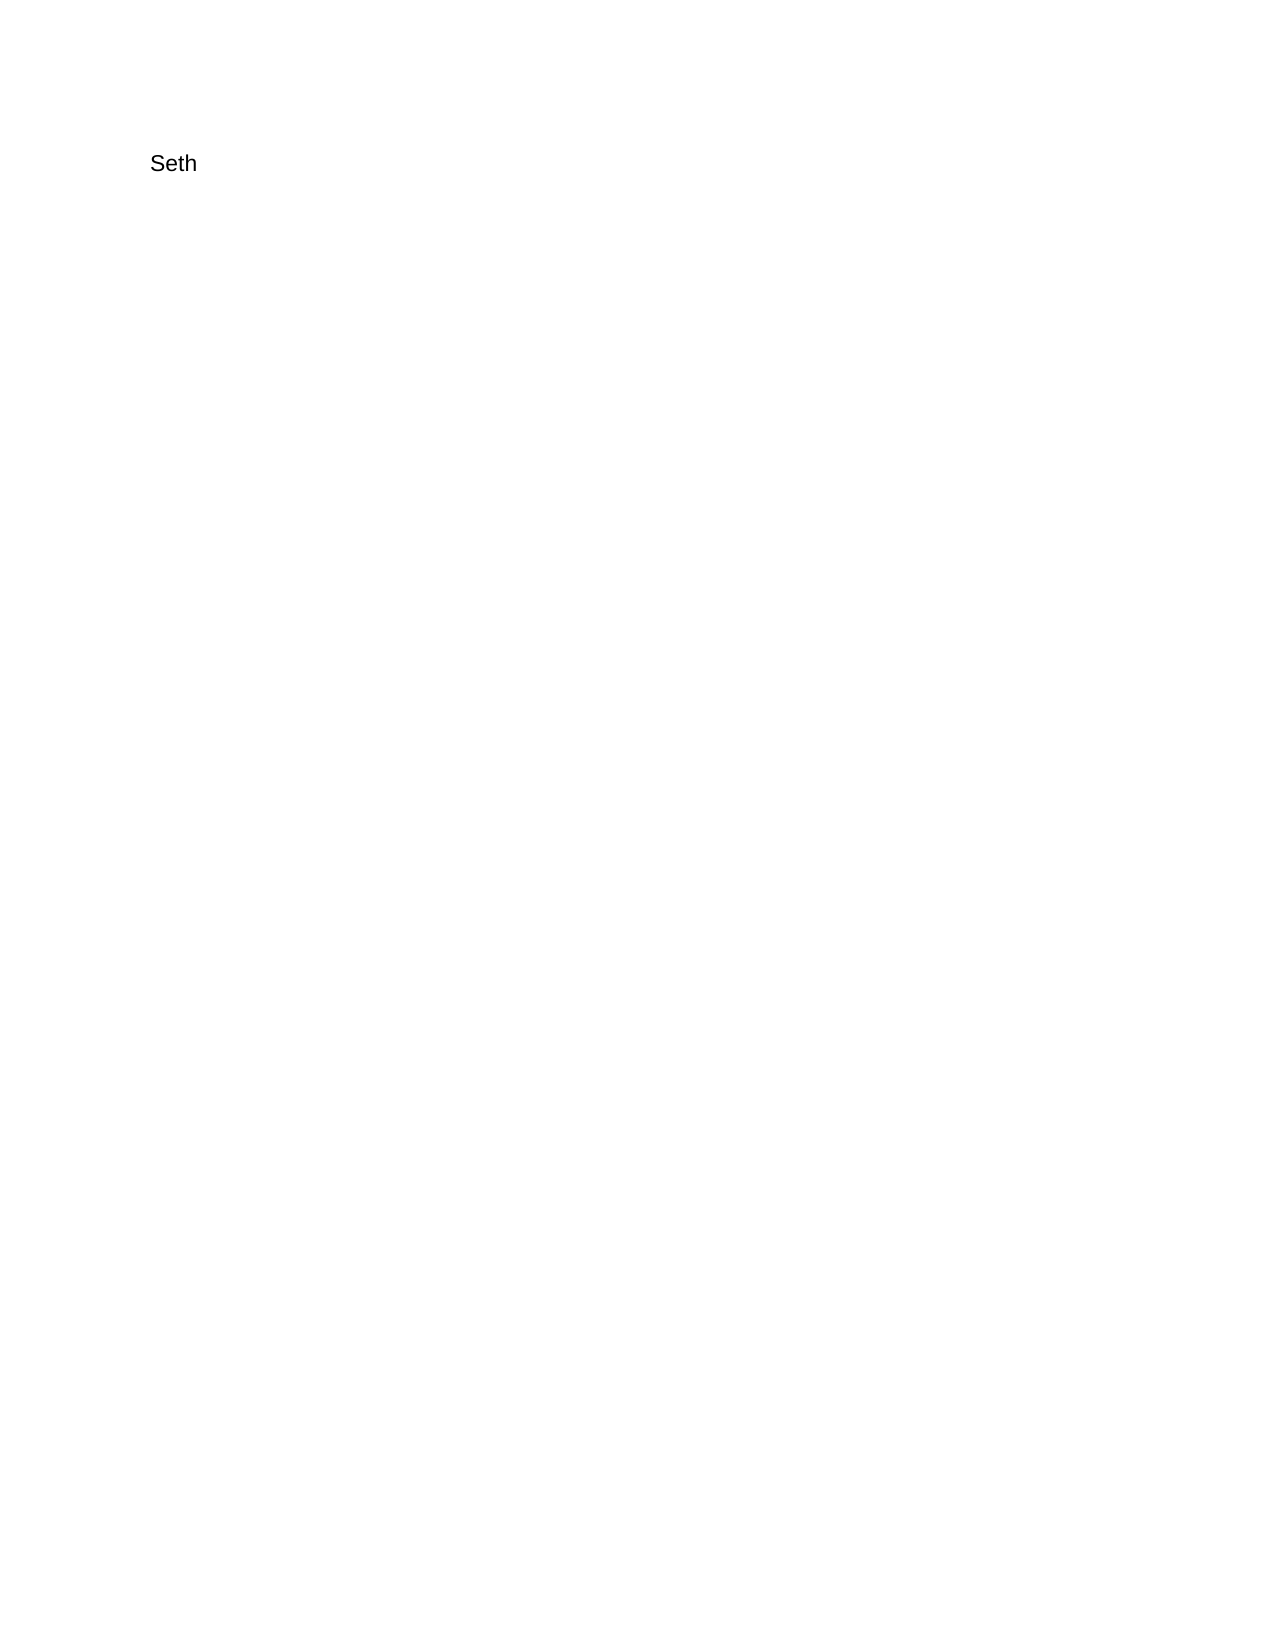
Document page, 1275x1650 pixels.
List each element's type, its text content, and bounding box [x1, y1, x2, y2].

text Seth [150, 150, 1125, 176]
